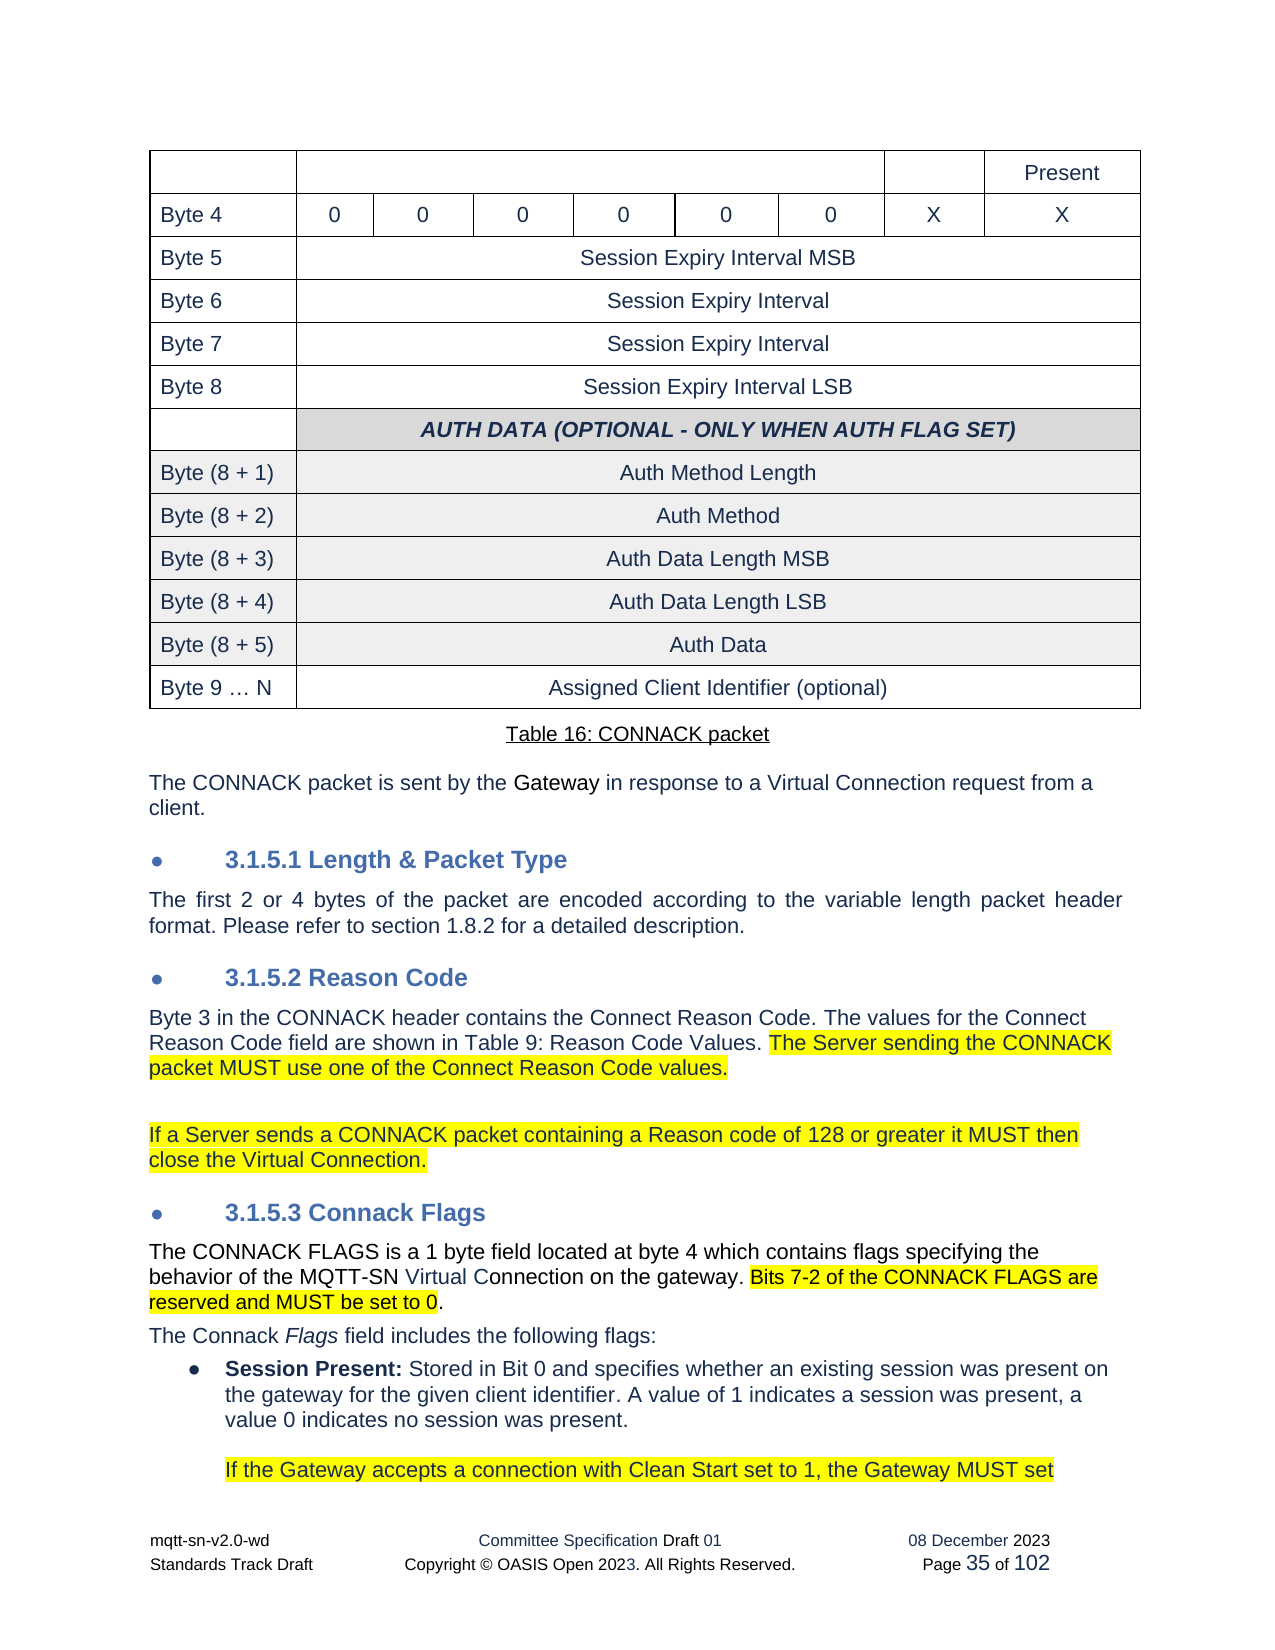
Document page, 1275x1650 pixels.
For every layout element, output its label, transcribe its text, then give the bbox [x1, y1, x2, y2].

list Session Present: Stored in Bit 0 and specifies whether an existing session was present on the gateway for the given client identifier. A value of 1 indicates a session was present, a value 0 indicates no session was present. If the Gateway accepts a connection with Clean Start set to 1, the Gateway MUST set [187, 1356, 1124, 1482]
text Table 16: CONNACK packet [150, 721, 1125, 745]
subtitle 3.1.5.3 Connack Flags [150, 1198, 1124, 1226]
table_cell Session Expiry Interval [297, 280, 1140, 322]
text The CONNACK packet is sent by the Gateway in response to a Virtual Connection request from a client. [148, 770, 1124, 820]
subtitle 3.1.5.1 Length & Packet Type [150, 845, 1124, 874]
table_cell Byte (8 + 1) [151, 451, 296, 493]
table_cell Session Expiry Interval LSB [297, 366, 1140, 407]
table_cell Byte (8 + 2) [151, 494, 296, 536]
table_cell Auth Data Length LSB [297, 580, 1140, 622]
table_cell Byte (8 + 4) [151, 580, 296, 622]
table_cell 0 [474, 194, 573, 236]
table_cell Byte 5 [151, 237, 296, 279]
table_cell 0 [779, 194, 884, 236]
text If a Server sends a CONNACK packet containing a Reason code of 128 or greater it MUST then close the Virtual Connection. [148, 1122, 1124, 1173]
table_cell Byte 6 [151, 280, 296, 322]
table_cell Byte 8 [151, 366, 296, 407]
table_cell Byte 9 … N [151, 666, 296, 708]
table_cell Auth Method Length [297, 451, 1140, 493]
table_cell Byte (8 + 3) [151, 537, 296, 579]
subtitle 3.1.5.2 Reason Code [150, 963, 1124, 992]
table_cell Byte (8 + 5) [151, 623, 296, 665]
table_cell Assigned Client Identifier (optional) [297, 666, 1140, 708]
table_cell AUTH DATA (OPTIONAL - ONLY WHEN AUTH FLAG SET) [297, 409, 1140, 450]
table_cell Session Expiry Interval [297, 323, 1140, 364]
table_cell Byte 7 [151, 323, 296, 364]
table_cell Present [985, 151, 1140, 193]
table_cell [297, 151, 884, 193]
table_cell Session Expiry Interval MSB [297, 237, 1140, 279]
table_cell 0 [676, 194, 778, 236]
table_cell X [985, 194, 1140, 236]
table_cell 0 [574, 194, 674, 236]
table_cell 0 [297, 194, 373, 236]
table_cell [151, 409, 296, 450]
text The first 2 or 4 bytes of the packet are encoded according to the variable length packet header format. Please refer to section 1.8.2 for a detailed description. [148, 887, 1124, 938]
text The Connack Flags field includes the following flags: [148, 1323, 1124, 1348]
text Byte 3 in the CONNACK header contains the Connect Reason Code. The values for the Connect Reason Code field are shown in Table 9: Reason Code Values. The Server sending the CONNACK packet MUST use one of the Connect Reason Code values. [148, 1005, 1124, 1080]
table_cell [151, 151, 296, 193]
table_cell X [885, 194, 984, 236]
table_cell Auth Method [297, 494, 1140, 536]
text The CONNACK FLAGS is a 1 byte field located at byte 4 which contains flags specifying the behavior of the MQTT-SN Virtual Connection on the gateway. Bits 7-2 of the CONNACK FLAGS are reserved and MUST be set to 0. [148, 1239, 1124, 1314]
table_cell Byte 4 [151, 194, 296, 236]
table_cell Auth Data [297, 623, 1140, 665]
table_cell Auth Data Length MSB [297, 537, 1140, 579]
table_cell 0 [374, 194, 473, 236]
table_cell [885, 151, 984, 193]
